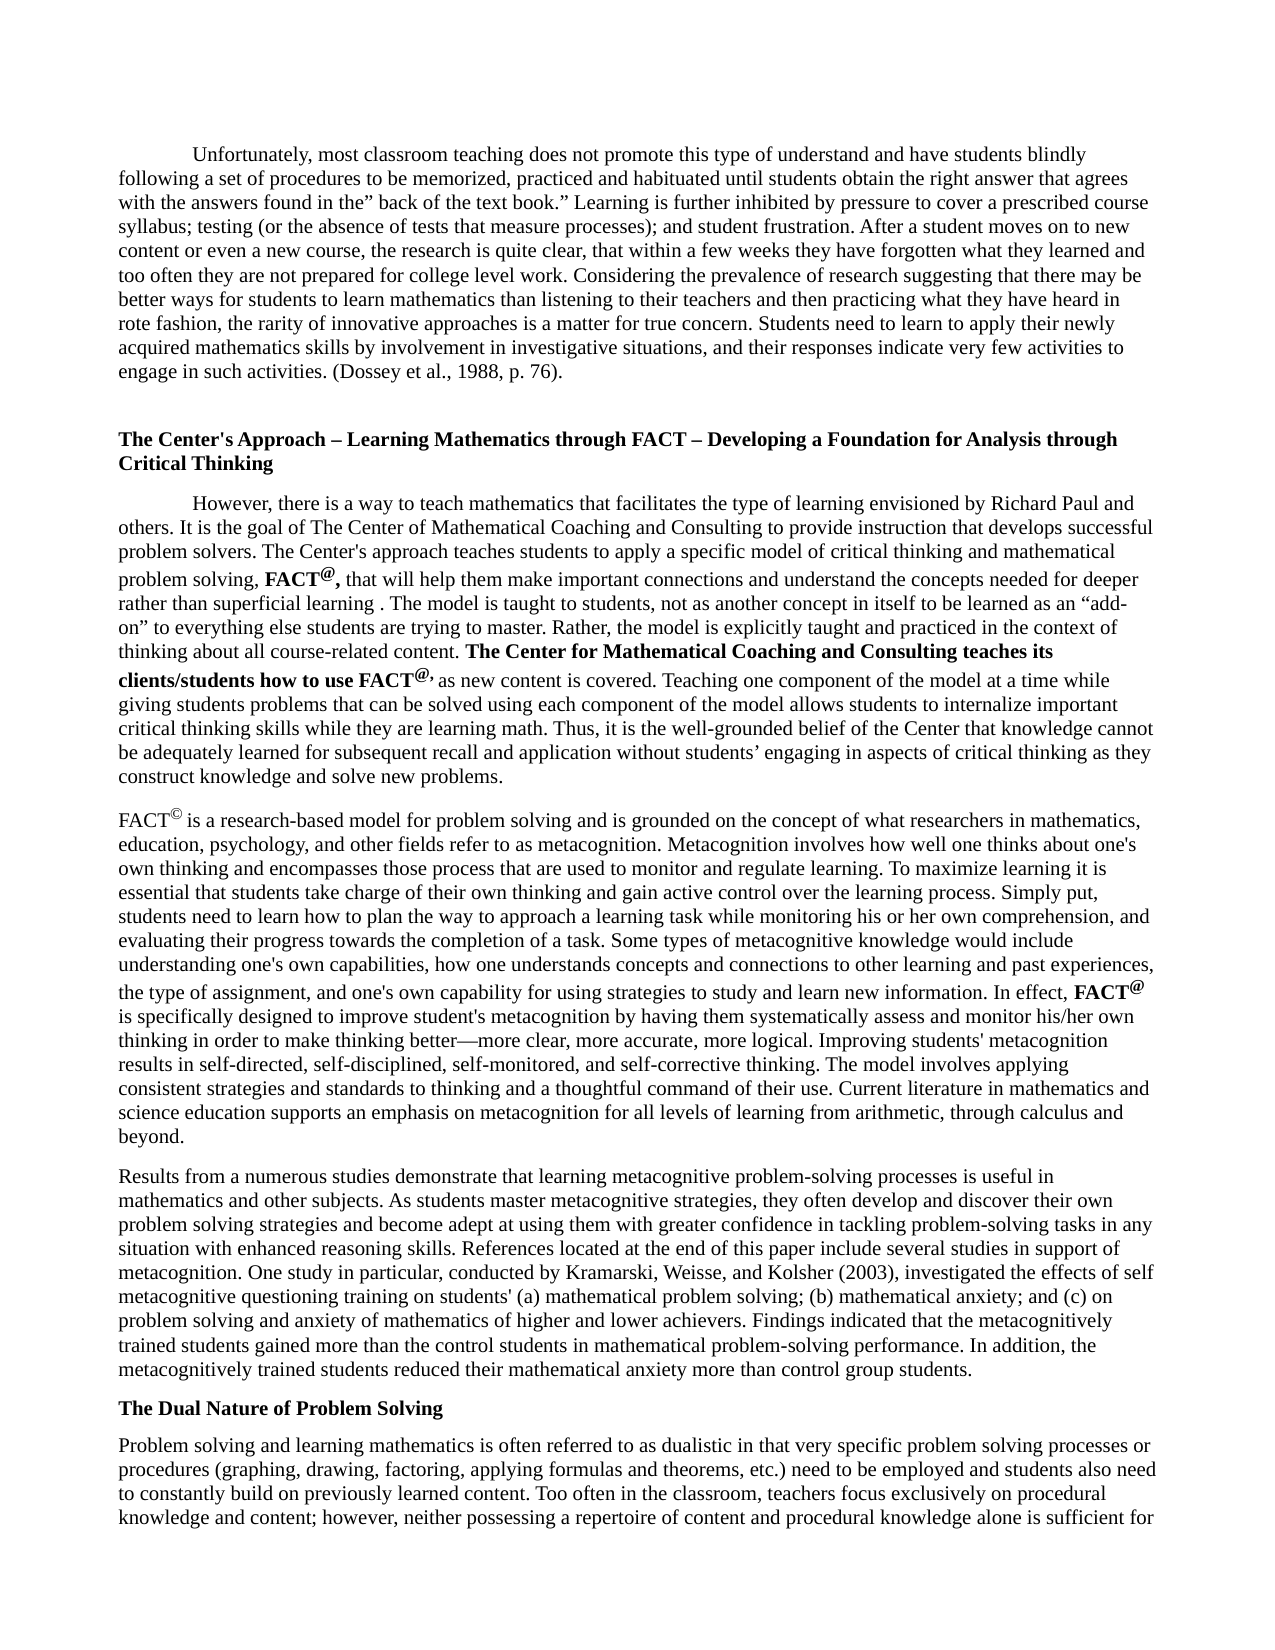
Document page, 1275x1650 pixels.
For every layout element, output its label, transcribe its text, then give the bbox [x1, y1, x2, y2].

text FACT© is a research-based model for problem solving and is grounded on the concept of what researchers in mathematics, education, psychology, and other fields refer to as metacognition. Metacognition involves how well one thinks about one's own thinking and encompasses those process that are used to monitor and regulate learning. To maximize learning it is essential that students take charge of their own thinking and gain active control over the learning process. Simply put, students need to learn how to plan the way to approach a learning task while monitoring his or her own comprehension, and evaluating their progress towards the completion of a task. Some types of metacognitive knowledge would include understanding one's own capabilities, how one understands concepts and connections to other learning and past experiences, the type of assignment, and one's own capability for using strategies to study and learn new information. In effect, FACT@ is specifically designed to improve student's metacognition by having them systematically assess and monitor his/her own thinking in order to make thinking better—more clear, more accurate, more logical. Improving students' metacognition results in self-directed, self-disciplined, self-monitored, and self-corrective thinking. The model involves applying consistent strategies and standards to thinking and a thoughtful command of their use. Current literature in mathematics and science education supports an emphasis on metacognition for all levels of learning from arithmetic, through calculus and beyond. [118, 803, 1157, 1148]
text However, there is a way to teach mathematics that facilitates the type of learning envisioned by Richard Paul and others. It is the goal of The Center of Mathematical Coaching and Consulting to provide instruction that develops successful problem solvers. The Center's approach teaches students to apply a specific model of critical thinking and mathematical problem solving, FACT@, that will help them make important connections and understand the concepts needed for deeper rather than superficial learning . The model is taught to students, not as another concept in itself to be learned as an “add-on” to everything else students are trying to master. Rather, the model is explicitly taught and practiced in the context of thinking about all course-related content. The Center for Mathematical Coaching and Consulting teaches its clients/students how to use FACT@, as new content is covered. Teaching one component of the model at a time while giving students problems that can be solved using each component of the model allows students to internalize important critical thinking skills while they are learning math. Thus, it is the well-grounded belief of the Center that knowledge cannot be adequately learned for subsequent recall and application without students’ engaging in aspects of critical thinking as they construct knowledge and solve new problems. [118, 491, 1157, 788]
text Unfortunately, most classroom teaching does not promote this type of understand and have students blindly following a set of procedures to be memorized, practiced and habituated until students obtain the right answer that agrees with the answers found in the” back of the text book.” Learning is further inhibited by pressure to cover a prescribed course syllabus; testing (or the absence of tests that measure processes); and student frustration. After a student moves on to new content or even a new course, the research is quite clear, that within a few weeks they have forgotten what they learned and too often they are not prepared for college level work. Considering the prevalence of research suggesting that there may be better ways for students to learn mathematics than listening to their teachers and then practicing what they have heard in rote fashion, the rarity of innovative approaches is a matter for true concern. Students need to learn to apply their newly acquired mathematics skills by involvement in investigative situations, and their responses indicate very few activities to engage in such activities. (Dossey et al., 1988, p. 76). [118, 142, 1157, 383]
text Results from a numerous studies demonstrate that learning metacognitive problem-solving processes is useful in mathematics and other subjects. As students master metacognitive strategies, they often develop and discover their own problem solving strategies and become adept at using them with greater confidence in tackling problem-solving tasks in any situation with enhanced reasoning skills. References located at the end of this paper include several studies in support of metacognition. One study in particular, conducted by Kramarski, Weisse, and Kolsher (2003), investigated the effects of self metacognitive questioning training on students' (a) mathematical problem solving; (b) mathematical anxiety; and (c) on problem solving and anxiety of mathematics of higher and lower achievers. Findings indicated that the metacognitively trained students gained more than the control students in mathematical problem-solving performance. In addition, the metacognitively trained students reduced their mathematical anxiety more than control group students. [118, 1164, 1157, 1381]
text Problem solving and learning mathematics is often referred to as dualistic in that very specific problem solving processes or procedures (graphing, drawing, factoring, applying formulas and theorems, etc.) need to be employed and students also need to constantly build on previously learned content. Too often in the classroom, teachers focus exclusively on procedural knowledge and content; however, neither possessing a repertoire of content and procedural knowledge alone is sufficient for [118, 1433, 1157, 1529]
text The Center's Approach – Learning Mathematics through FACT – Developing a Foundation for Analysis through Critical Thinking [118, 427, 1157, 475]
text The Dual Nature of Problem Solving [118, 1396, 1157, 1420]
